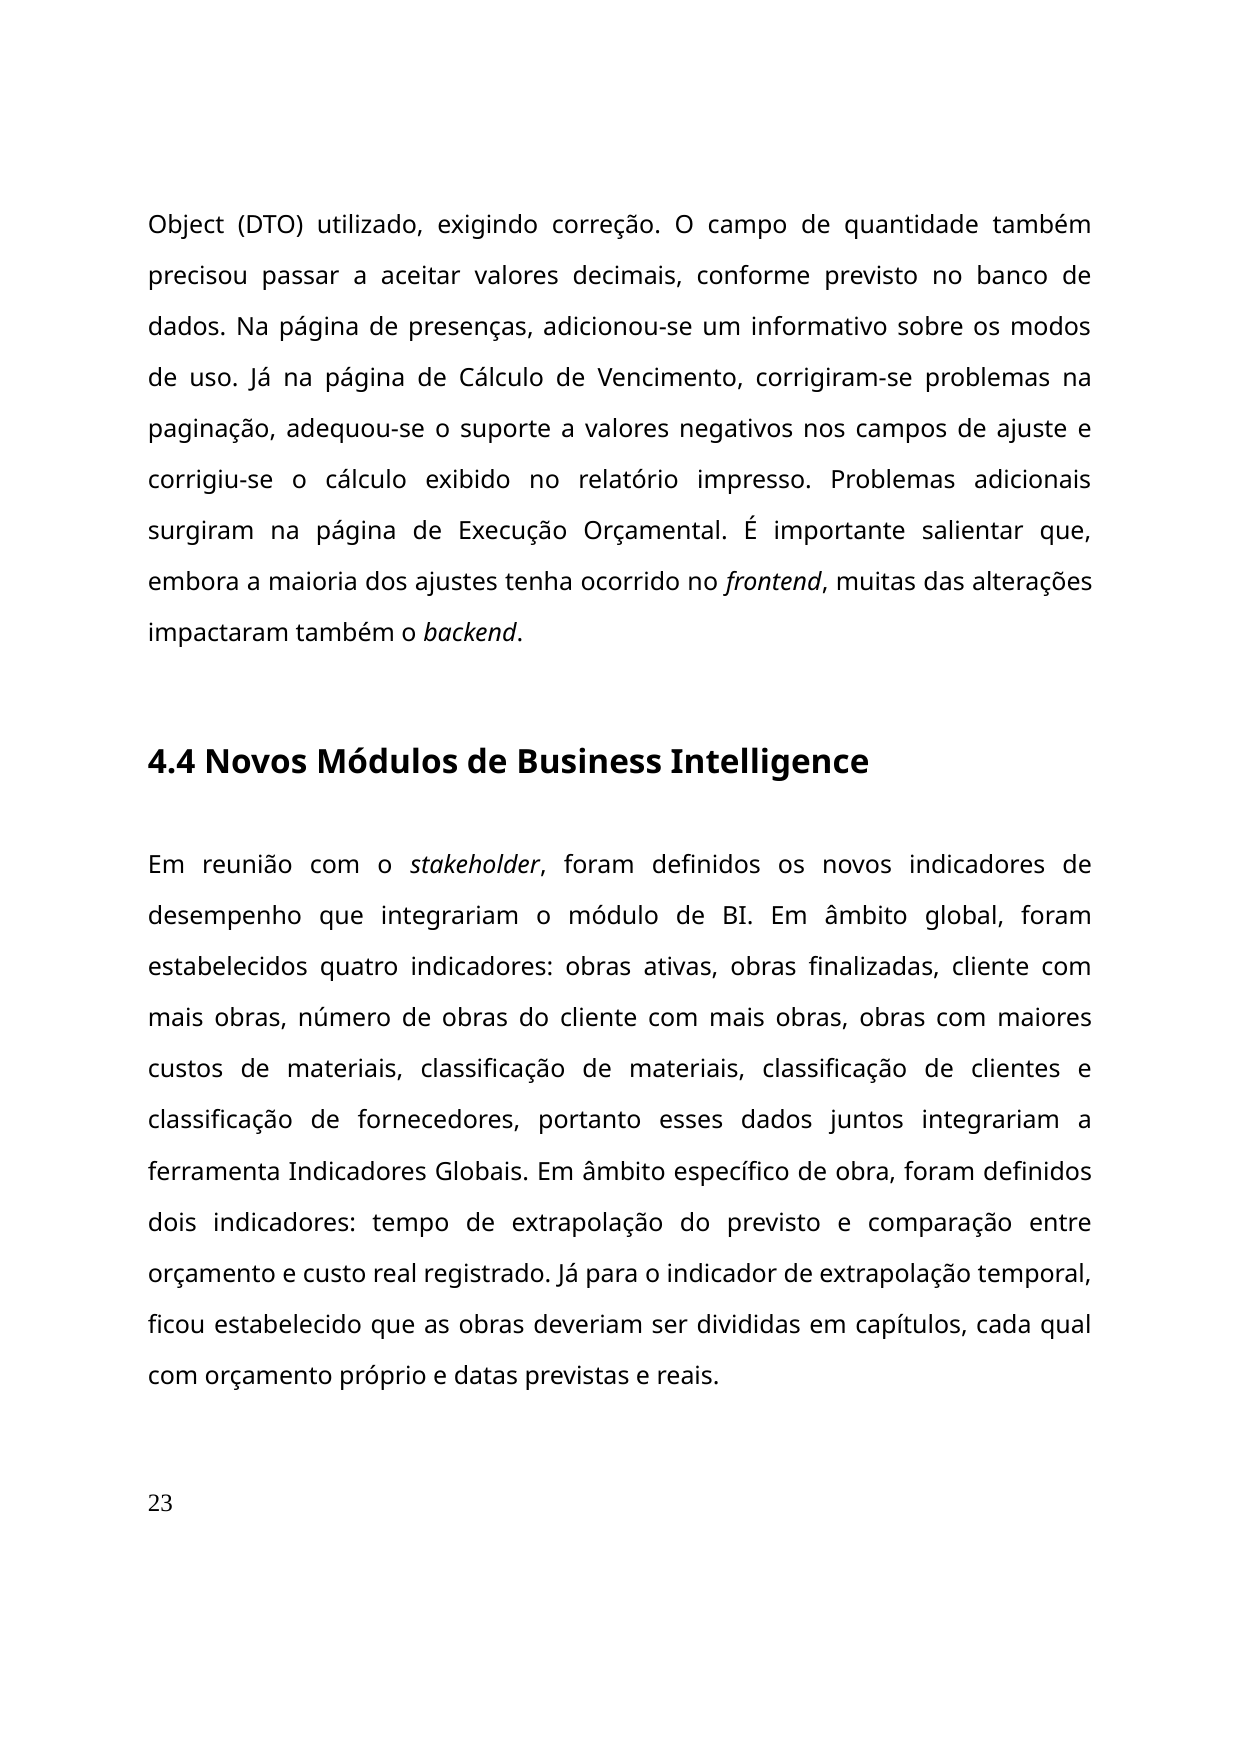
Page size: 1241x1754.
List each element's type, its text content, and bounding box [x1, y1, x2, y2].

subtitle 4.4 Novos Módulos de Business Intelligence [148, 738, 1093, 783]
text Object (DTO) utilizado, exigindo correção. O campo de quantidade também precisou passar a aceitar valores decimais, conforme previsto no banco de dados. Na página de presenças, adicionou-se um informativo sobre os modos de uso. Já na página de Cálculo de Vencimento, corrigiram-se problemas na paginação, adequou-se o suporte a valores negativos nos campos de ajuste e corrigiu-se o cálculo exibido no relatório impresso. Problemas adicionais surgiram na página de Execução Orçamental. É importante salientar que, embora a maioria dos ajustes tenha ocorrido no frontend, muitas das alterações impactaram também o backend. [148, 207, 1093, 649]
text Em reunião com o stakeholder, foram definidos os novos indicadores de desempenho que integrariam o módulo de BI. Em âmbito global, foram estabelecidos quatro indicadores: obras ativas, obras finalizadas, cliente com mais obras, número de obras do cliente com mais obras, obras com maiores custos de materiais, classificação de materiais, classificação de clientes e classificação de fornecedores, portanto esses dados juntos integrariam a ferramenta Indicadores Globais. Em âmbito específico de obra, foram definidos dois indicadores: tempo de extrapolação do previsto e comparação entre orçamento e custo real registrado. Já para o indicador de extrapolação temporal, ficou estabelecido que as obras deveriam ser divididas em capítulos, cada qual com orçamento próprio e datas previstas e reais. [148, 847, 1093, 1391]
